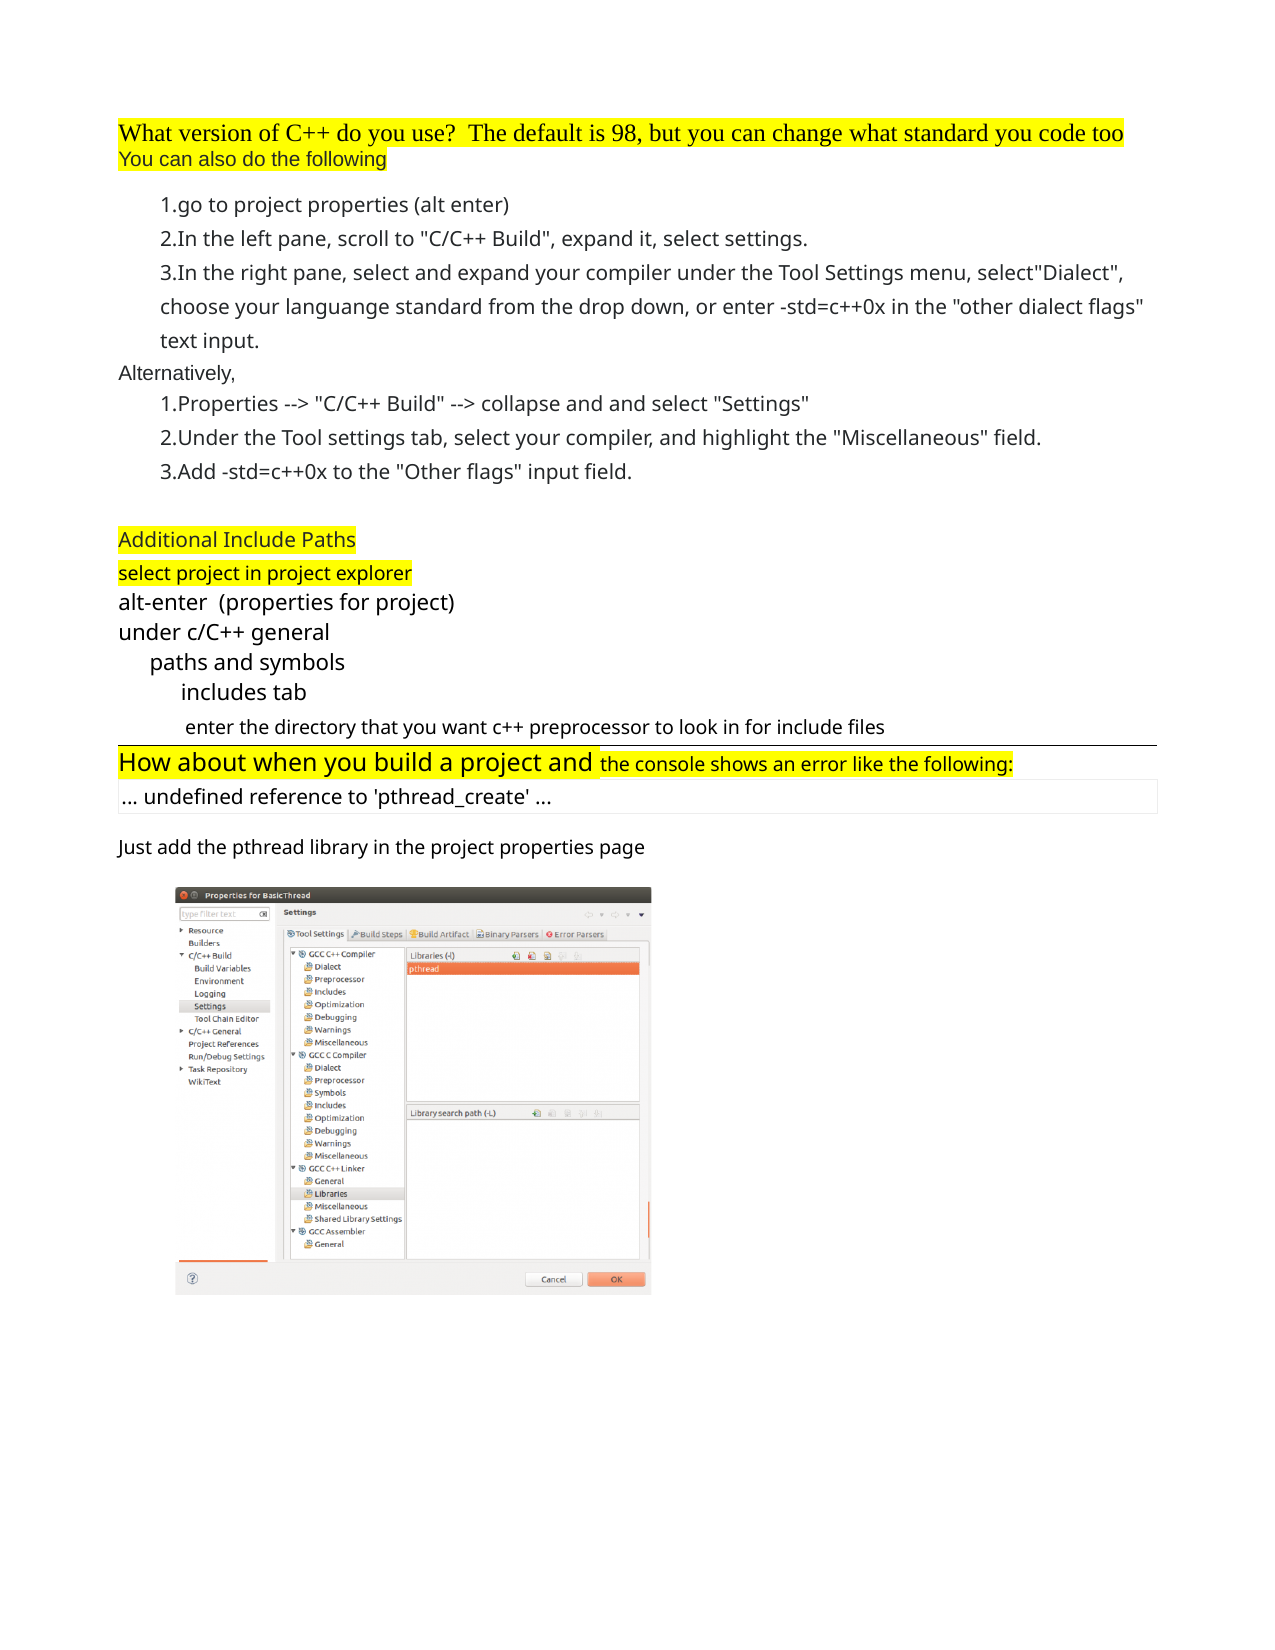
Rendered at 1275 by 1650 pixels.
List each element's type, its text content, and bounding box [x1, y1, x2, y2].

text select project in project explorer [118, 559, 1157, 586]
text You can also do the following [118, 147, 1157, 171]
list Properties --> "C/C++ Build" --> collapse and and select "Settings" [118, 389, 1157, 418]
text paths and symbols [118, 647, 1157, 677]
text includes tab [118, 677, 1157, 707]
list Add -std=c++0x to the "Other flags" input field. [118, 457, 1157, 486]
text Just add the pthread library in the project properties page [118, 833, 1157, 860]
list In the left pane, scroll to "C/C++ Build", expand it, select settings. [118, 224, 1157, 253]
picture [175, 887, 652, 1295]
text enter the directory that you want c++ preprocessor to look in for include files [118, 707, 1157, 745]
list Under the Tool settings tab, select your compiler, and highlight the "Miscellaneous" field. [118, 423, 1157, 452]
text Alternatively, [118, 361, 1157, 384]
text under c/C++ general [118, 616, 1157, 647]
text How about when you build a project and the console shows an error like the following: [118, 746, 1157, 779]
list In the right pane, select and expand your compiler under the Tool Settings menu, select"Dialect", choose your languange standard from the drop down, or enter -std=c++0x in the "other dialect flags" text input. [118, 258, 1157, 355]
list go to project properties (alt enter) [118, 190, 1157, 219]
text ... undefined reference to 'pthread_create' ... [119, 780, 1157, 813]
text Additional Include Paths [118, 526, 1157, 554]
text What version of C++ do you use? The default is 98, but you can change what standard you code too [118, 118, 1157, 147]
text alt-enter (properties for project) [118, 586, 1157, 616]
